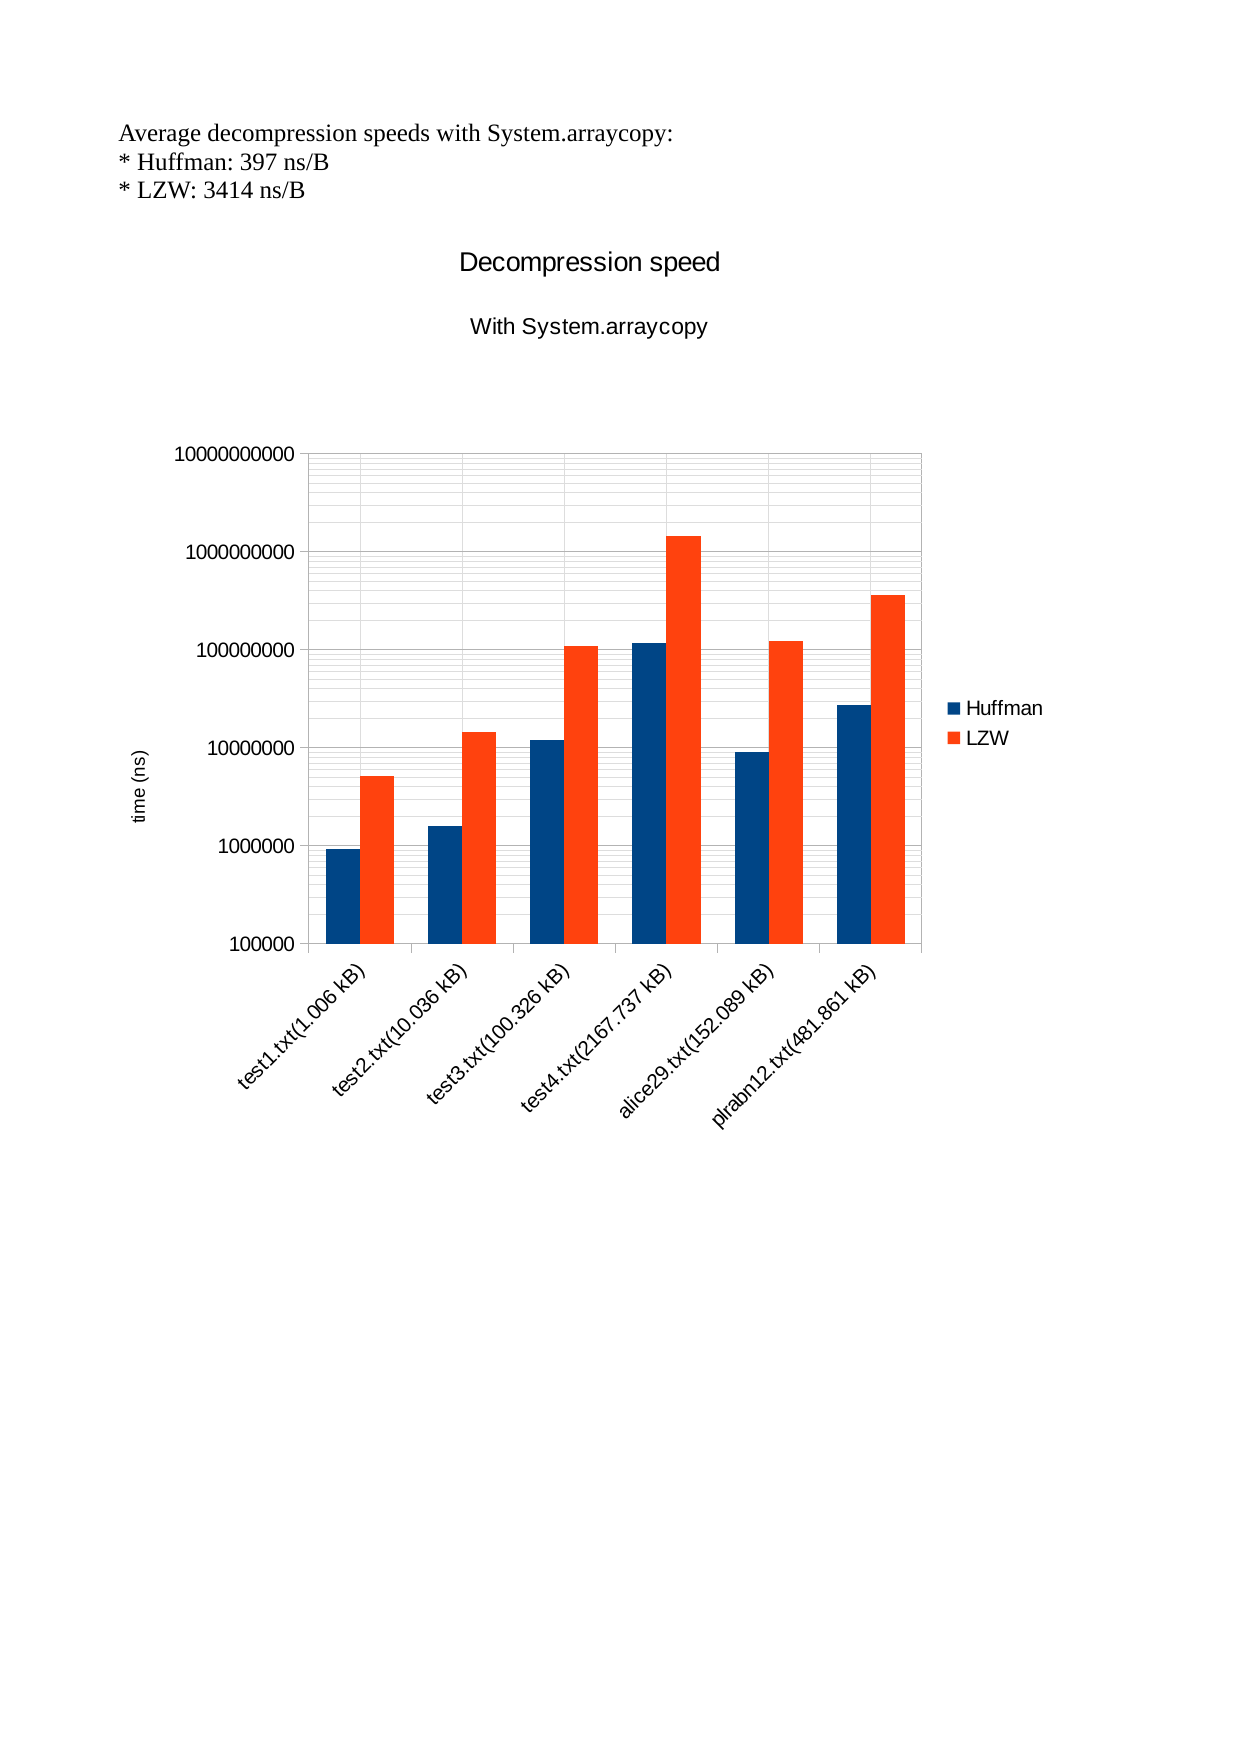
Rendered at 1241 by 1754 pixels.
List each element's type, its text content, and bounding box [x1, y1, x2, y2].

text * LZW: 3414 ns/B [118, 176, 1122, 204]
text * Huffman: 397 ns/B [118, 147, 1122, 176]
text Average decompression speeds with System.arraycopy: [118, 118, 1122, 147]
